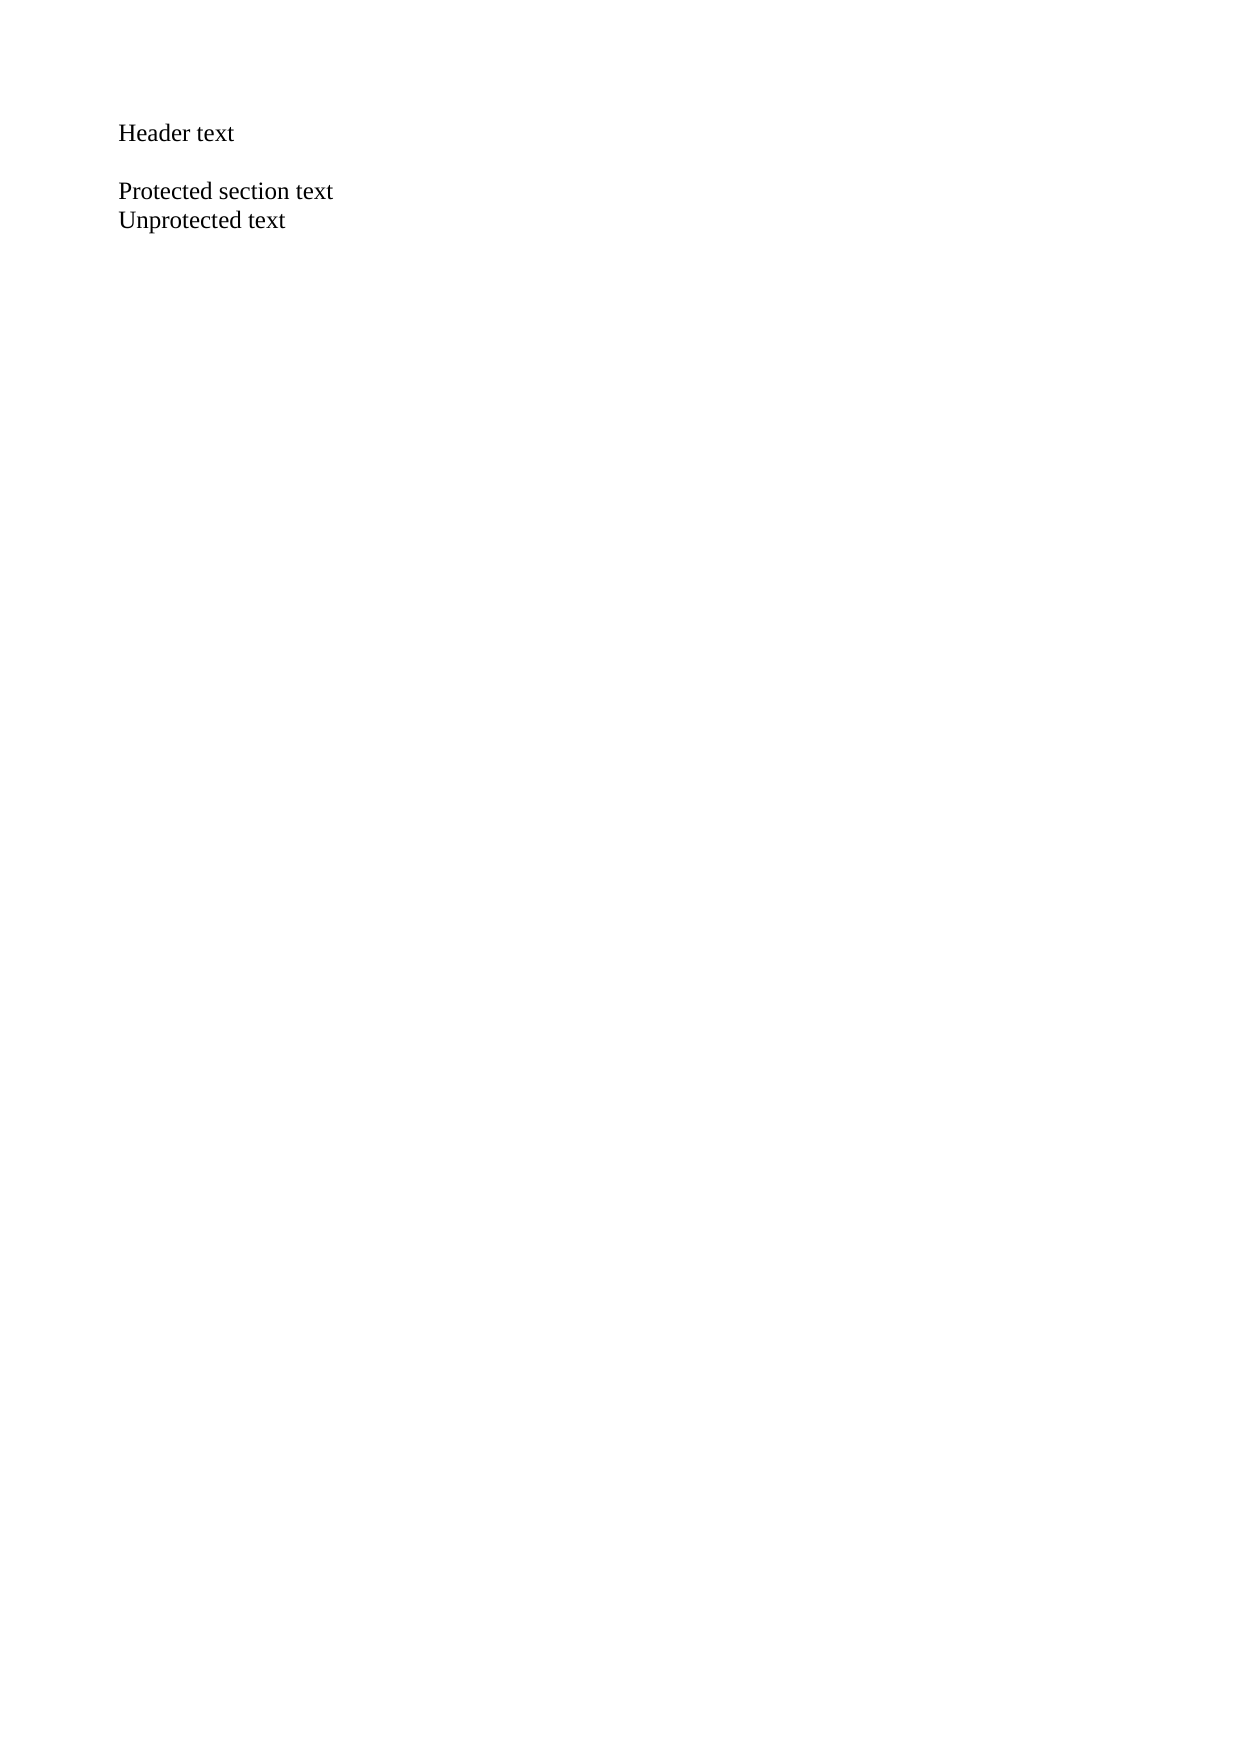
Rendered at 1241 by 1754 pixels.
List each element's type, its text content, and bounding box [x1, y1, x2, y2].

text Protected section text [118, 176, 1122, 205]
text Unprotected text [118, 205, 1122, 234]
